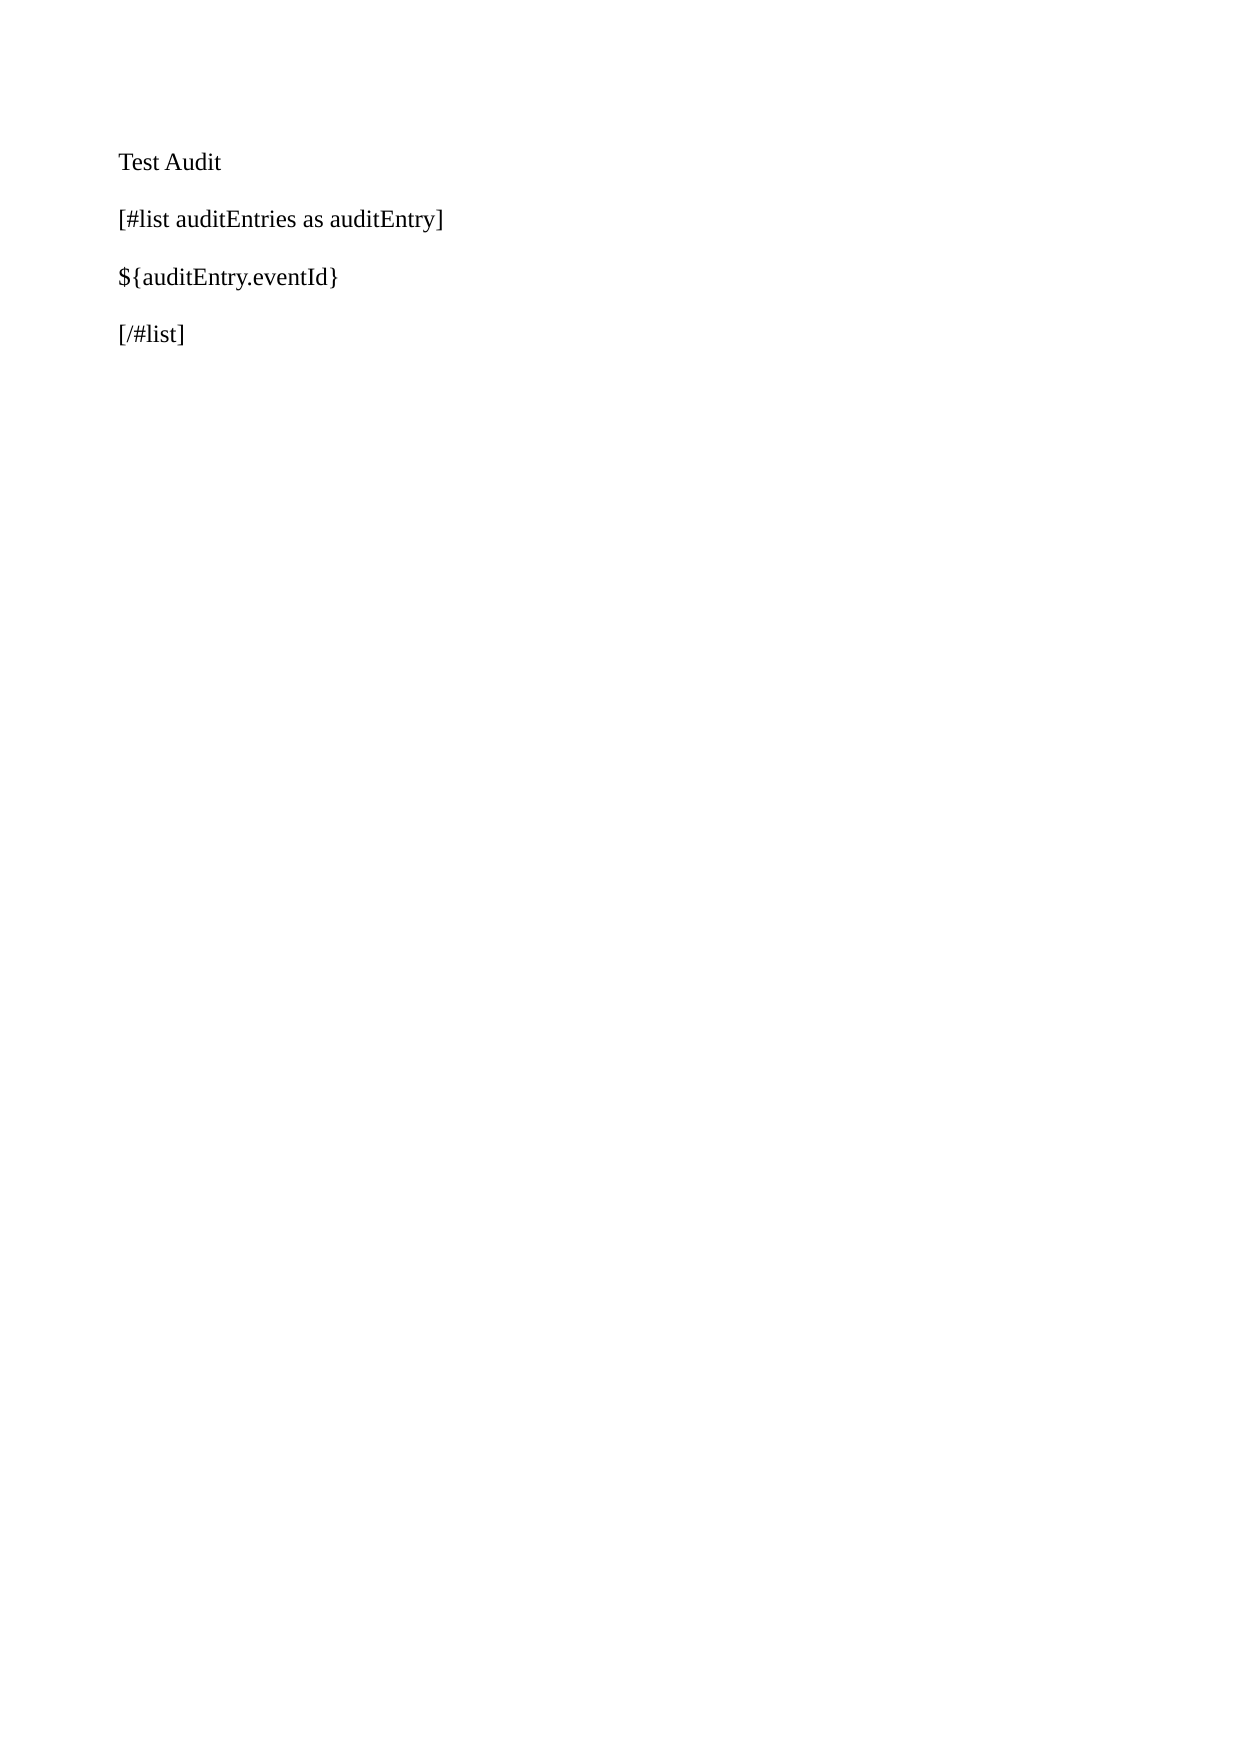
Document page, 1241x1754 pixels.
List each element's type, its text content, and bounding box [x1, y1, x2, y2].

text [/#list] [118, 319, 1122, 348]
text [#list auditEntries as auditEntry] [118, 204, 1122, 233]
text ${auditEntry.eventId} [118, 262, 1122, 291]
text Test Audit [118, 147, 1122, 176]
